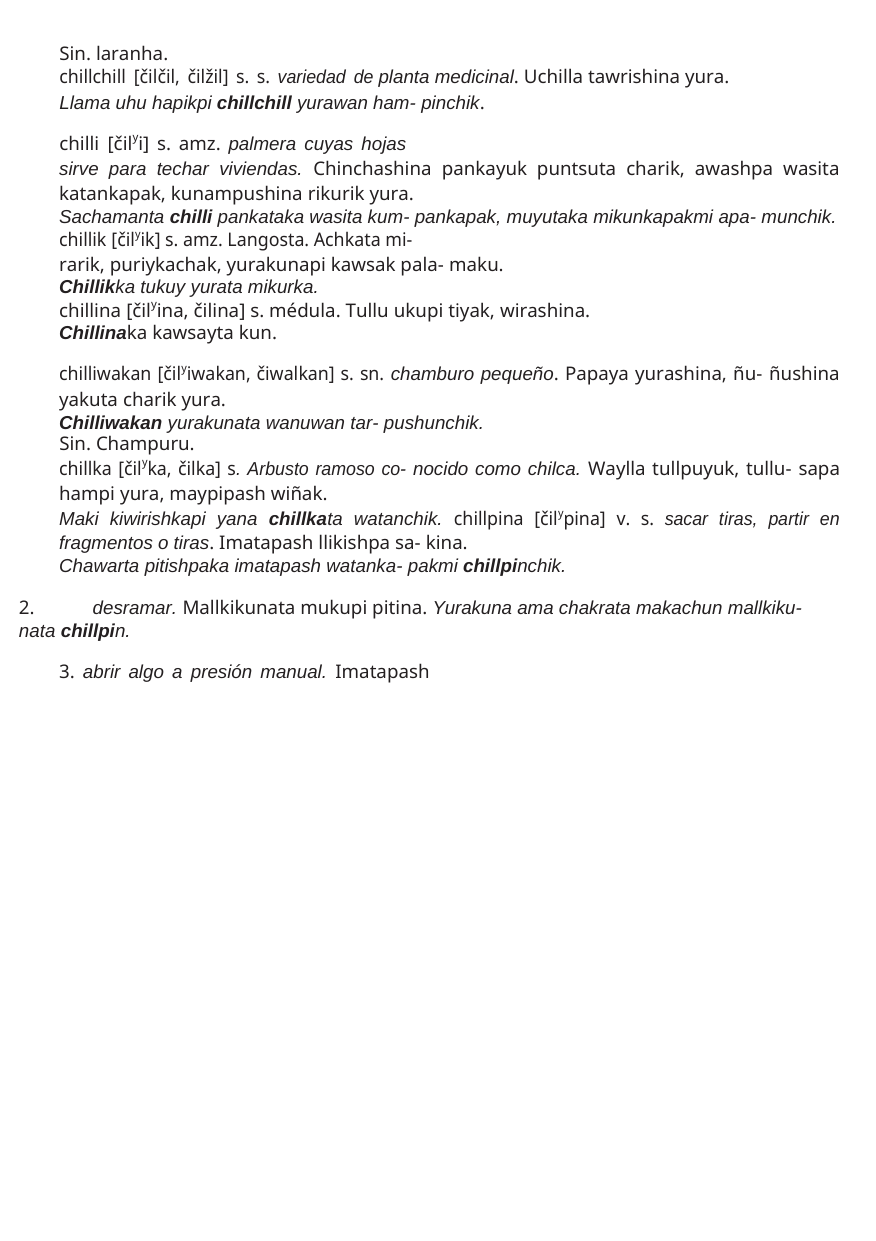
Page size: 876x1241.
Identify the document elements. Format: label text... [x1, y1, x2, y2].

text Llama uhu hapikpi chillchill yurawan ham- pinchik. [59, 89, 840, 115]
text chilli [čilyi] s. amz. palmera cuyas hojas [59, 132, 856, 155]
text Chawarta pitishpaka imatapash watanka- pakmi chillpinchik. [59, 555, 840, 577]
text chillina [čilyina, čilina] s. médula. Tullu ukupi tiyak, wirashina. [59, 297, 840, 322]
text chillka [čilyka, čilka] s. Arbusto ramoso co- nocido como chilca. Waylla tullpuyuk, tullu- sapa hampi yura, maypipash wiñak. [59, 454, 840, 506]
text Chillikka tukuy yurata mikurka. [59, 277, 856, 297]
text rarik, puriykachak, yurakunapi kawsak pala- maku. [59, 251, 840, 277]
text chillchill [čilčil, čilžil] s. s. variedad de planta medicinal. Uchilla tawrishina yura. [59, 64, 856, 88]
text Sachamanta chilli pankataka wasita kum- pankapak, muyutaka mikunkapakmi apa- munchik. [59, 206, 840, 228]
text Maki kiwirishkapi yana chillkata watanchik. chillpina [čilypina] v. s. sacar tiras, partir en fragmentos o tiras. Imatapash llikishpa sa- kina. [59, 506, 840, 555]
text Chillinaka kawsayta kun. [59, 323, 856, 343]
text chillik [čilyik] s. amz. Langosta. Achkata mi- [59, 228, 856, 251]
text chilliwakan [čilyiwakan, čiwalkan] s. sn. chamburo pequeño. Papaya yurashina, ñu- ñushina yakuta charik yura. [59, 360, 840, 412]
list abrir algo a presión manual. Imatapash [59, 658, 856, 684]
text sirve para techar viviendas. Chinchashina pankayuk puntsuta charik, awashpa wasita katankapak, kunampushina rikurik yura. [59, 155, 840, 206]
text Sin. laranha. [59, 44, 856, 64]
list desramar. Mallkikunata mukupi pitina. Yurakuna ama chakrata makachun mallkiku- nata chillpin. [19, 594, 840, 641]
text Sin. Champuru. [59, 433, 856, 454]
text Chilliwakan yurakunata wanuwan tar- pushunchik. [59, 412, 839, 433]
